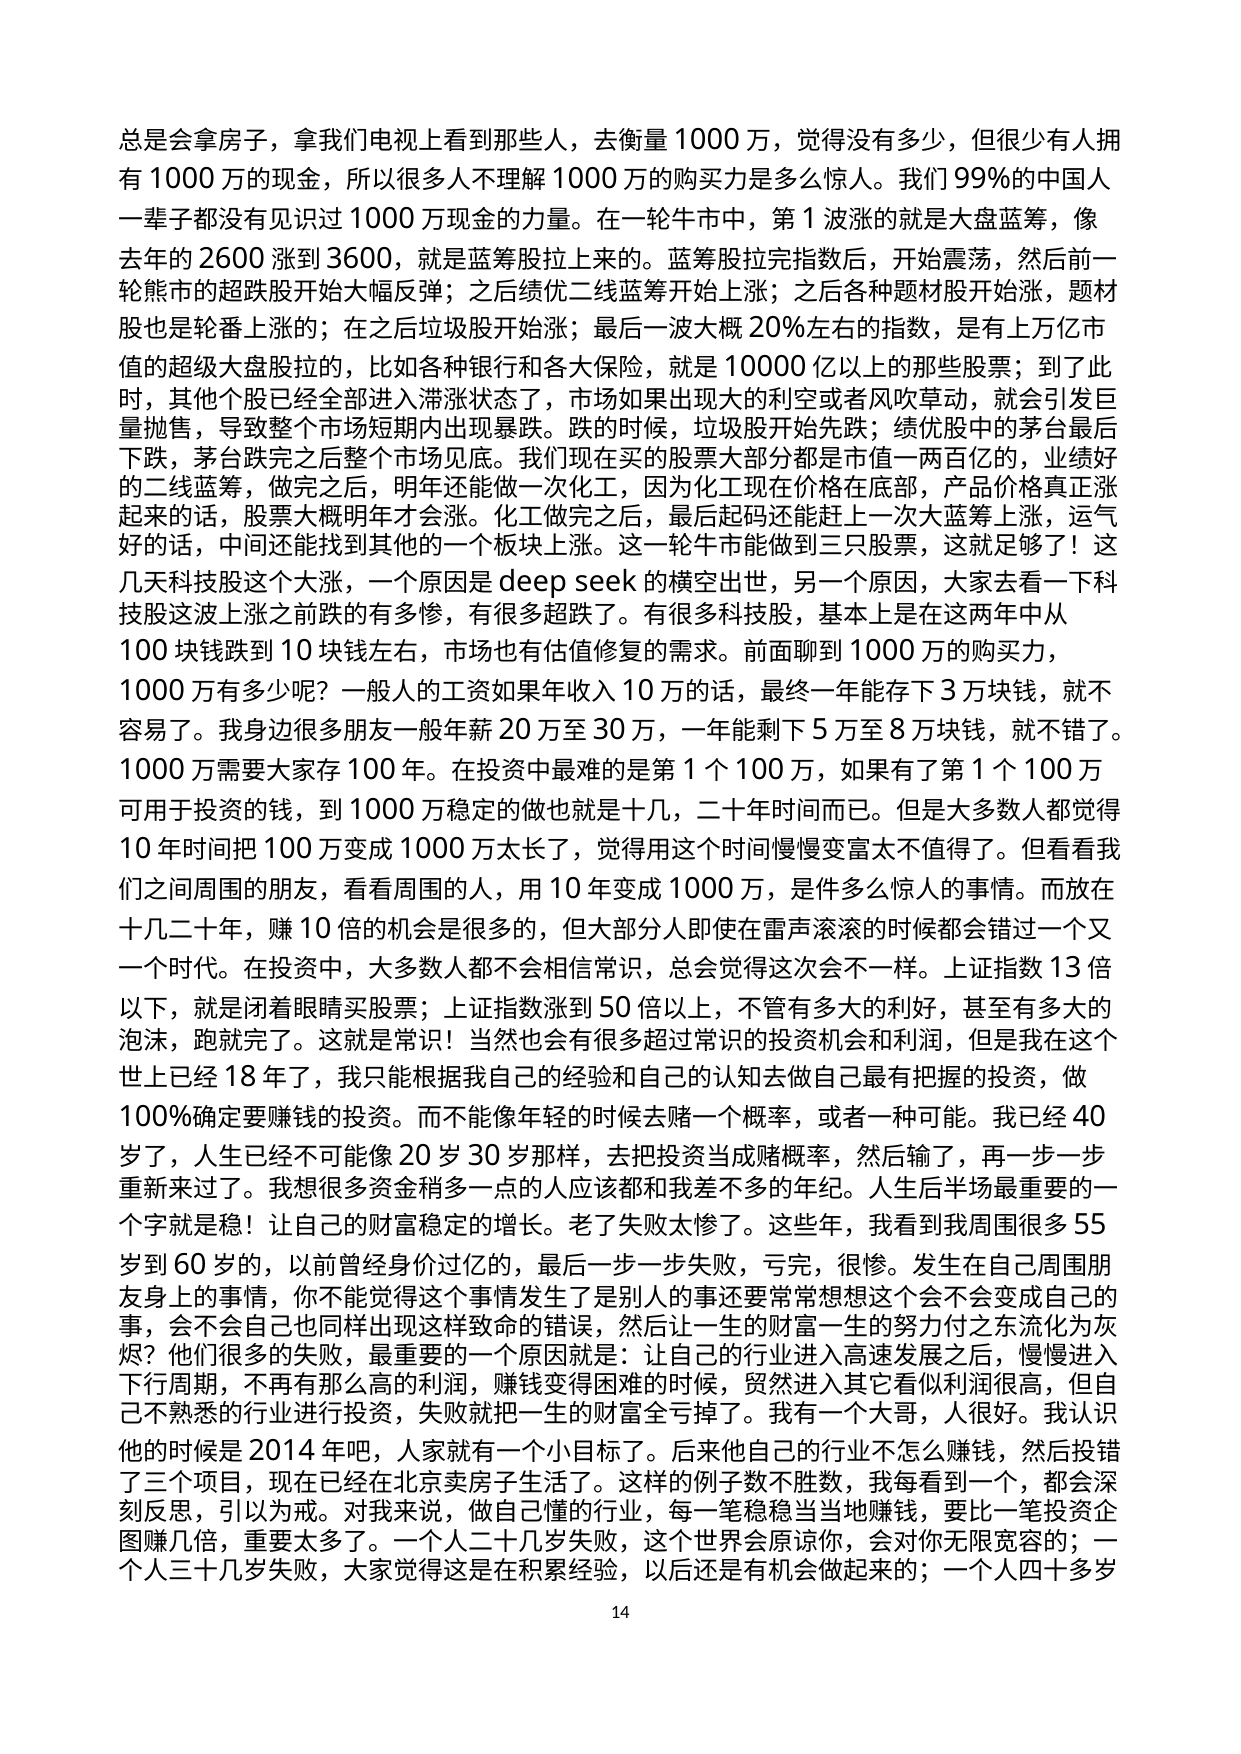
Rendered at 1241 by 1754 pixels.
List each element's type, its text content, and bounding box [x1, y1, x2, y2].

text 今天有个朋友问我，你们怎么不做科技股这些最近暴涨的股票呢？我说我不懂。他说你在市场上都这么多年了，还有不懂的东西吗？我说我确实不懂，一个人能懂的知识很有限的。我只对商品懂一点。大家可能没有完全能够理解我做股票的最根本的思路。我买股票的根本原因是囤货！为什么选择股票呢？因为通过股票能够以最简单，高效和低成本的囤货。比如说我买的某一只股票，它生产的商品，价格在13万的时候，它的净利润是8亿的时候，就值十块块钱。现在它的产品23万了，净利润已经达到30亿了，股价还是十块钱。这种时候市场就产生了巨大的定价错误。那我们现在买入股票，就相当于我现在还是在拿十三四万的价格 ，再囤积其商品。而且我也知道，大家对这种方式应该是处于半信半疑状态，或者是压根不认为这是炒股票的方式。可能大多数人也不太能够理解。但好在我不需要别人理解，这十几年来我就是一直这样来赚钱的。每年都会有炒的很火爆的主题。比如去年的AI，前年的元宇宙，在之前的芯片 在之前的漂亮50，在之前的新能源，在之前的酒。每一波都有在股票上赚了很多钱的人。我07年的时候开始进入股票市场，开始专职做这个事情，到今年已经第18年了。看着我身边赚过大钱，又亏完几千万，几亿，几十亿的人，机构太多了。去年年底我盘点了下，我认识15年之前做股票的人，到现在只有一个，还在这个行业里面活跃着。是大家不够聪明吗？比我聪明的人太多太多了，海了去了。那为什么结果却是这样的？可能就是因为我相对比较笨，所以我觉得我做不了那么多的事情，一个人一生能够搞明白一两件事情就很难很难了。而这些人大多数都太聪明了，所以觉得自己每一个机会都要抓到。但是投资是按照比例亏钱的，从100万做到1000万，错两三次就亏回原点了。我太年轻的时候也不明白这个道理，如果在30岁左右的时候，我就有我现在的定力，能够深刻理解并且坚持现在的道路的话，我的财富在现在基础上多10倍是不止的。可那个时候我太年轻了。总觉得显而易见的机会，我为什么要看它从身边走过，而不去勾一勾抓着他们？我在入行前10年的时候，一直很难明白巴菲特为什么和美国很多科技大佬关系那么好，但是依然只做最简单的吃的喝的，完美的错过了这50年美国科技最爆发了50年。但随着自己投资年限的增加，和市场上捡的东西越来越多，对巴菲特的才有了非常深刻的理解。并不是理解巴菲特的价值投资，而是理解巴菲特的投资行为。我不能让我投的股票，我对它完全没有估值。我不能对自己投的东西，完全不知道它应该值多少钱。我觉得我买入一只股票，在哪种情况下，我知道我买的完全是对的呢？就是无论我买多大仓位，我都能够睡得着觉，不去看盘，心里都很安静。这种时候我就知道我是买的正确的，这种就是无论买的价格，还是买的标的都是正确的。比如一只股票，我买1000万，我觉得睡的着觉，因为相对来说，它的资金规模不是很大；那我买一个亿，我会不会睡着觉？如果买十亿呢，我会不会睡觉的时候也不会担心？如果我把我所有的身家性命，都要全部买入这支股票，我会不会担心？我是不是还能安然入睡，毫不担心。如果没有研究到这个份上，我一股都不会买。这个问题我觉得大家都可以自己用来衡量一下自己所买的股票：就是你要把你所有的身价都买入这支股票，你还能不能睡得着觉？这样大概就会规避掉人生中90%以上，没有效率的投资。至于现在的市场，现在就是牛市！上一轮牛市离我们太遥远了，是10年之前的事情了，大家可能没有见过真正的牛市是什么样子的。牛市不是一起涨的，牛市是一个板块一个板块轮动着涨的，然后一个板块一个板块把指数推到两三倍的程度的。牛市还有一个特点，就是不会落下任何一只股票。我们大多数人能够在牛市中赚钱的方法就是从低价做三只股票，中间不要乱动，因为在牛市里面股票翻倍是很容易的，动来动去反而会错过很多机会，最终得不偿失。三只股票就是10倍，而且绝对不会错过，10倍啊，100万的资金就要到了1000万。很多人总是会拿房子，拿我们电视上看到那些人，去衡量1000万，觉得没有多少，但很少有人拥有1000万的现金，所以很多人不理解1000万的购买力是多么惊人。我们99%的中国人一辈子都没有见识过1000万现金的力量。在一轮牛市中，第1波涨的就是大盘蓝筹，像去年的2600涨到3600，就是蓝筹股拉上来的。蓝筹股拉完指数后，开始震荡，然后前一轮熊市的超跌股开始大幅反弹；之后绩优二线蓝筹开始上涨；之后各种题材股开始涨，题材股也是轮番上涨的；在之后垃圾股开始涨；最后一波大概20%左右的指数，是有上万亿市值的超级大盘股拉的，比如各种银行和各大保险，就是10000亿以上的那些股票；到了此时，其他个股已经全部进入滞涨状态了，市场如果出现大的利空或者风吹草动，就会引发巨量抛售，导致整个市场短期内出现暴跌。跌的时候，垃圾股开始先跌；绩优股中的茅台最后下跌，茅台跌完之后整个市场见底。我们现在买的股票大部分都是市值一两百亿的，业绩好的二线蓝筹，做完之后，明年还能做一次化工，因为化工现在价格在底部，产品价格真正涨起来的话，股票大概明年才会涨。化工做完之后，最后起码还能赶上一次大蓝筹上涨，运气好的话，中间还能找到其他的一个板块上涨。这一轮牛市能做到三只股票，这就足够了！这几天科技股这个大涨，一个原因是deep seek的横空出世，另一个原因，大家去看一下科技股这波上涨之前跌的有多惨，有很多超跌了。有很多科技股，基本上是在这两年中从100块钱跌到10块钱左右，市场也有估值修复的需求。前面聊到1000万的购买力，1000万有多少呢？一般人的工资如果年收入10万的话，最终一年能存下3万块钱，就不容易了。我身边很多朋友一般年薪20万至30万，一年能剩下5万至8万块钱，就不错了。1000万需要大家存100年。在投资中最难的是第1个100万，如果有了第1个100万可用于投资的钱，到1000万稳定的做也就是十几，二十年时间而已。但是大多数人都觉得10年时间把100万变成1000万太长了，觉得用这个时间慢慢变富太不值得了。但看看我们之间周围的朋友，看看周围的人，用10年变成1000万，是件多么惊人的事情。而放在十几二十年，赚10倍的机会是很多的，但大部分人即使在雷声滚滚的时候都会错过一个又一个时代。在投资中，大多数人都不会相信常识，总会觉得这次会不一样。上证指数13倍以下，就是闭着眼睛买股票；上证指数涨到50倍以上，不管有多大的利好，甚至有多大的泡沫，跑就完了。这就是常识！当然也会有很多超过常识的投资机会和利润，但是我在这个世上已经18年了，我只能根据我自己的经验和自己的认知去做自己最有把握的投资，做100%确定要赚钱的投资。而不能像年轻的时候去赌一个概率，或者一种可能。我已经40岁了，人生已经不可能像20岁30岁那样，去把投资当成赌概率，然后输了，再一步一步重新来过了。我想很多资金稍多一点的人应该都和我差不多的年纪。人生后半场最重要的一个字就是稳！让自己的财富稳定的增长。老了失败太惨了。这些年，我看到我周围很多55岁到60岁的，以前曾经身价过亿的，最后一步一步失败，亏完，很惨。发生在自己周围朋友身上的事情，你不能觉得这个事情发生了是别人的事还要常常想想这个会不会变成自己的事，会不会自己也同样出现这样致命的错误，然后让一生的财富一生的努力付之东流化为灰烬？他们很多的失败，最重要的一个原因就是：让自己的行业进入高速发展之后，慢慢进入下行周期，不再有那么高的利润，赚钱变得困难的时候，贸然进入其它看似利润很高，但自己不熟悉的行业进行投资，失败就把一生的财富全亏掉了。我有一个大哥，人很好。我认识他的时候是2014年吧，人家就有一个小目标了。后来他自己的行业不怎么赚钱，然后投错了三个项目，现在已经在北京卖房子生活了。这样的例子数不胜数，我每看到一个，都会深刻反思，引以为戒。对我来说，做自己懂的行业，每一笔稳稳当当地赚钱，要比一笔投资企图赚几倍，重要太多了。一个人二十几岁失败，这个世界会原谅你，会对你无限宽容的；一个人三十几岁失败，大家觉得这是在积累经验，以后还是有机会做起来的；一个人四十多岁失败，你周围的人可能就会对你怀疑。会质疑你的能力，这个年龄出现大的投资失败，你失去的不只是那一点点投资的钱，还有很多长期积累的东西；一个人如果五十岁还失败，就没有人愿意再和你走下去了；人年纪越大，如果失败了，这个世界对你的容忍度就很低了。可能对于新入市的年轻人而言，觉得我的策略太保守了，但是他们是二十几岁的年轻人，他们可以失败很多次，可以用来积累经验，也可以一次一次重新再来。但是我已经40岁了，后半生最重要一个字就是稳。稳定的赚钱，不在乎多少，不要怕走的慢，而是要在这个过程中不要摔大跟头，拒绝所有自己不理解的诱惑。每一步走稳，对我来说太重要太重要了，因为我的人生已经没有那么多时间拿出来去经历失败了。我如果在45岁的时候还是不断的在失败，不断的在一只股票里面赚了两倍三倍，然后下一只股票又大跌回去，我还是在赌一种概率和运气。那么我在这个行业，既不会有人脉的稳定增长，也不会有资金的稳定增长，大家会怀疑你到底你行不行？我失去的就不仅仅是我在一只股票上赚了的钱，还同样会失去我这些年所积累的信用，这些年所积累的别人对我的信任，还有这些年所积累的财富。这世界一直都很残酷，你年纪越大你的失败，别人越无法容忍你。对于男人来说，20年成长，20年学习，20年平天下。在40岁这个节点基本上是属于量变结束，要进入质变的阶段了。我有一次巨大的失误错了，我之前所有的积累都要重新来过，但这个世界上没有给我再有二十年的时间去从零开始。有很多励志的视频，都告诉我们，有那么多人大器晚成。姜子牙80才辅佐周室，刘邦50岁才开始创业，这世上有几个刘邦，有几个姜子牙？人是一切社会关系的总和，它并不简简单单是一个生物上的个体。你把每一点的胜利都积累下来，这不光是你自己个体的胜利，而是你的胜利会影响和感染周围很多很多人，然后这个社会的资源就会向你不断的倾斜。你先自助，发愤图强，然后才能天助之！团队也是一样，你一定要带着他们从胜利走向胜利，这样的话，这种不断积累的胜利，就会成为杠杆，会帮你撬动这个世界上很多很多的资源。一个亿，一年赚20%就是2000万。那以这样的速度每年都赚一点，稳定下来，10年之后规模可能就会是50亿，50亿的30%是多少？但如果中间我不断的去追逐那些我没有把握的股票，去做那些我没有把握的机会，失败了呢？失败了，可能我就需要从头再来一遍。10年之后，不过还是在现在这个规模，在这个能力范围的挣扎而已。大家观察一下我们周围的人，40岁的男人是个分界线。做生意的人在这个时候已经开始要规模和财富爆发式增长了，做学术的人，这个时候应该已经要评到教授了，要出成果了，有仕途的人这个时候已经要开始度过处级这个阶段，在往上发力，成为实权领导了，而失败的人从这个年龄开始，就迅速开始往下落了，并不是说你在那个地方就能保持住，而是不进则退。向下，要面对25岁小孩，人家玩命的跟你加班，拼体力；向上，你要面对比你更强大的人，已经掌握了资源和财富的分配权，已经不屑于跟你这个级别的人玩了。大家看看自己的周围，大部分人的发力就是从40岁开始的，从这个时候整个人生就会加速向上或者加速向下。很多我周围资金能过百万到千万级别的，差不多也就是比我小5岁或者大5岁。大概就是在35岁至45岁这个年龄段之内。对于人生后半场而言，走得稳，要比走得快重要太多太多了。投资也是一样！一年不赚钱，两年不赚钱又能怎么样呢？你的钱还在，机会总会来的。但你一年亏掉50%，你需要两年才能回到原点，但是两年时间就过去了。人老了，失败是很惨的。人生下半场稳定比速度重要太多了。因为你巨大的错误犯一次，很可能10年你都翻身不过来。也可能是我到这个年龄心态老了，对我来说快速赚钱没有什么吸引力了。我要的是我一定能赚钱，每一笔赚确定的钱。我对风险的理解是这样的：就是即使现在，就发生巨大的风险，比如中美开战这种事，我也知道我买了股票的位置不算高，即使跌了百分之三十四十，相信我拿一段时间就能回来，不会让我破产。最多只是亏点时间，但不会亏钱。资本市场的风险会以想象不到的方式到来。所谓1000年一遇的事情，可能100年就能遇到好几次；所谓百年不遇的事情，10年之内就能看到好几次；大家可能想的是买一只股票，首先想的是能赚多少钱。但对我来说，我买一只股票，首先想的是这只股票最坏的情况下，我能亏多少钱，会不会把我亏得破产。我想的是明天a股就关门了，5年之后再开门，我还敢不敢买它。能让巴菲特活久见的事情，好像某一年连续出现过三次。领教过股市的天天下跌、暴跌、熔断，胆子就会变小很多，就会知道哪些事情，是看着有利润，都不能做的。因为这些事情你对10次错一次，游戏就结束了。当然吧，我说这些可能很多人也不会信，因为你们没有见过。人对于没有自己亲自见过和感受过的东西，不会有那么深刻的领悟的。在我还比较年轻的时候，大家问我一些我不懂的股票，我大概还会装模作样的分析一下。现在好多人问我股票，我确实不懂的我就直接会告诉他：“我不懂”。这个既不是没有耐心回答别人的问题，也不是装腔作势，而是99%的股票，我真的不懂。每一只股票背后都是一个真实的公司，每一家公司背后都是一个真实的行业，一个人怎么可能什么都懂？人的一生，能够懂一个行业，做透这个行业，就已经很难很难了。我在市场已经第18年了，我对股票懂的确实还是不多。但幸运的是，这么多年了，我还在这个市场上活的好好的。所以我只能去做我自己有把握的，自己确定能赚钱的，自己完全理解的事。快，已经不是我们这个年龄所应该追求的目标了。我宁可赚得慢一点，但是一定要走得稳一点。我可以容忍一只股票，一年两年三年都不赚钱，但是本金不能有大的亏损，然后随便来一波赚个两倍就足够了。因为我做的是商品，周期一定会到来，我不需要赌我的运气。人如果过于激进，在中年以后失败了，再次想成功，不是你自己变了，而是你周围的人，没有人愿意再给你机会和你一起做起了，也没有人能帮助你了，你自己那个时候也没有体力，精力和时间，让你重新来一遍了。我今天说的这些，不是聪明，而是领悟和智慧。人生一步一步走稳，在走稳的基础上，一步一步积累，极其重要。正在看这篇文章的很多人，我估计炒股的年限也不算短，那么多次牛市，大家看看自己积累下财富了没有？我相信很多人都曾买到过涨3倍5倍的股票，但是10年，20年回头看看自己的账户，积累了财富没有？一次一次大涨，一次一次暴跌，但长久来看依然在原地打转。宙斯惩罚西西弗，我觉得最可怕的惩罚就是让他持续没有希望的徒劳，每到山顶快成功的时候，巨石就会落下，又得重复从山脚推到山顶，我觉得西西弗能忍受这个惩罚很大的原因是他己经死了不会再老去了。如果西西弗寿命有限，眼睁睁看着自身越来越老，一次次失败，他肯定会绝望。股市，是人类各种领域不多的几个，普通的爱好者也有机会挑战世界顶尖水平的领域。有很多人一年赚100%，200%，看看巴菲特一年才赚30%，觉得巴菲特不过如此，我比他牛逼。这会对很多人产生认知错觉。但如果不是在股市，放到别的任何一个领域来看，这种现象基本上都不会发生。给我一个亿，让我去跟泰森打一场拳击，我绝对不会去的，因为他会把我打死。我不会想着去和丁俊晖打斯诺克，我也不会想着去挑战乔丹打篮球，并且还有信心赢得他们。因为我知道，在这样的领域，我只是在拿自己的爱好挑战人家吃饭的能力。我不会在任何一个领域去挑战这个领域的顶级水平，觉得我比他牛逼。但在股票，大家觉得巴菲特这些投资大师不过如此，因为大家总会遇到运气来的时候，一笔赚很多钱。但巴菲特是70年一直赚钱，而我们很多人一笔赚了两倍三倍，10年之后不但没赚钱，还有负债累累的，太多了。我希望我的朋友们，10年之后每个人的财富都能稳定的增长，这才是最重要的，而不是这一波行情赚个一两倍，10年之后还在原地，甚至还在亏损。我所写的这些东西不会被人长久的记住，但我希望30年40年之后的我，我的业绩将会证明我今天所写的这些话的正确性。 [118, 118, 1122, 1585]
